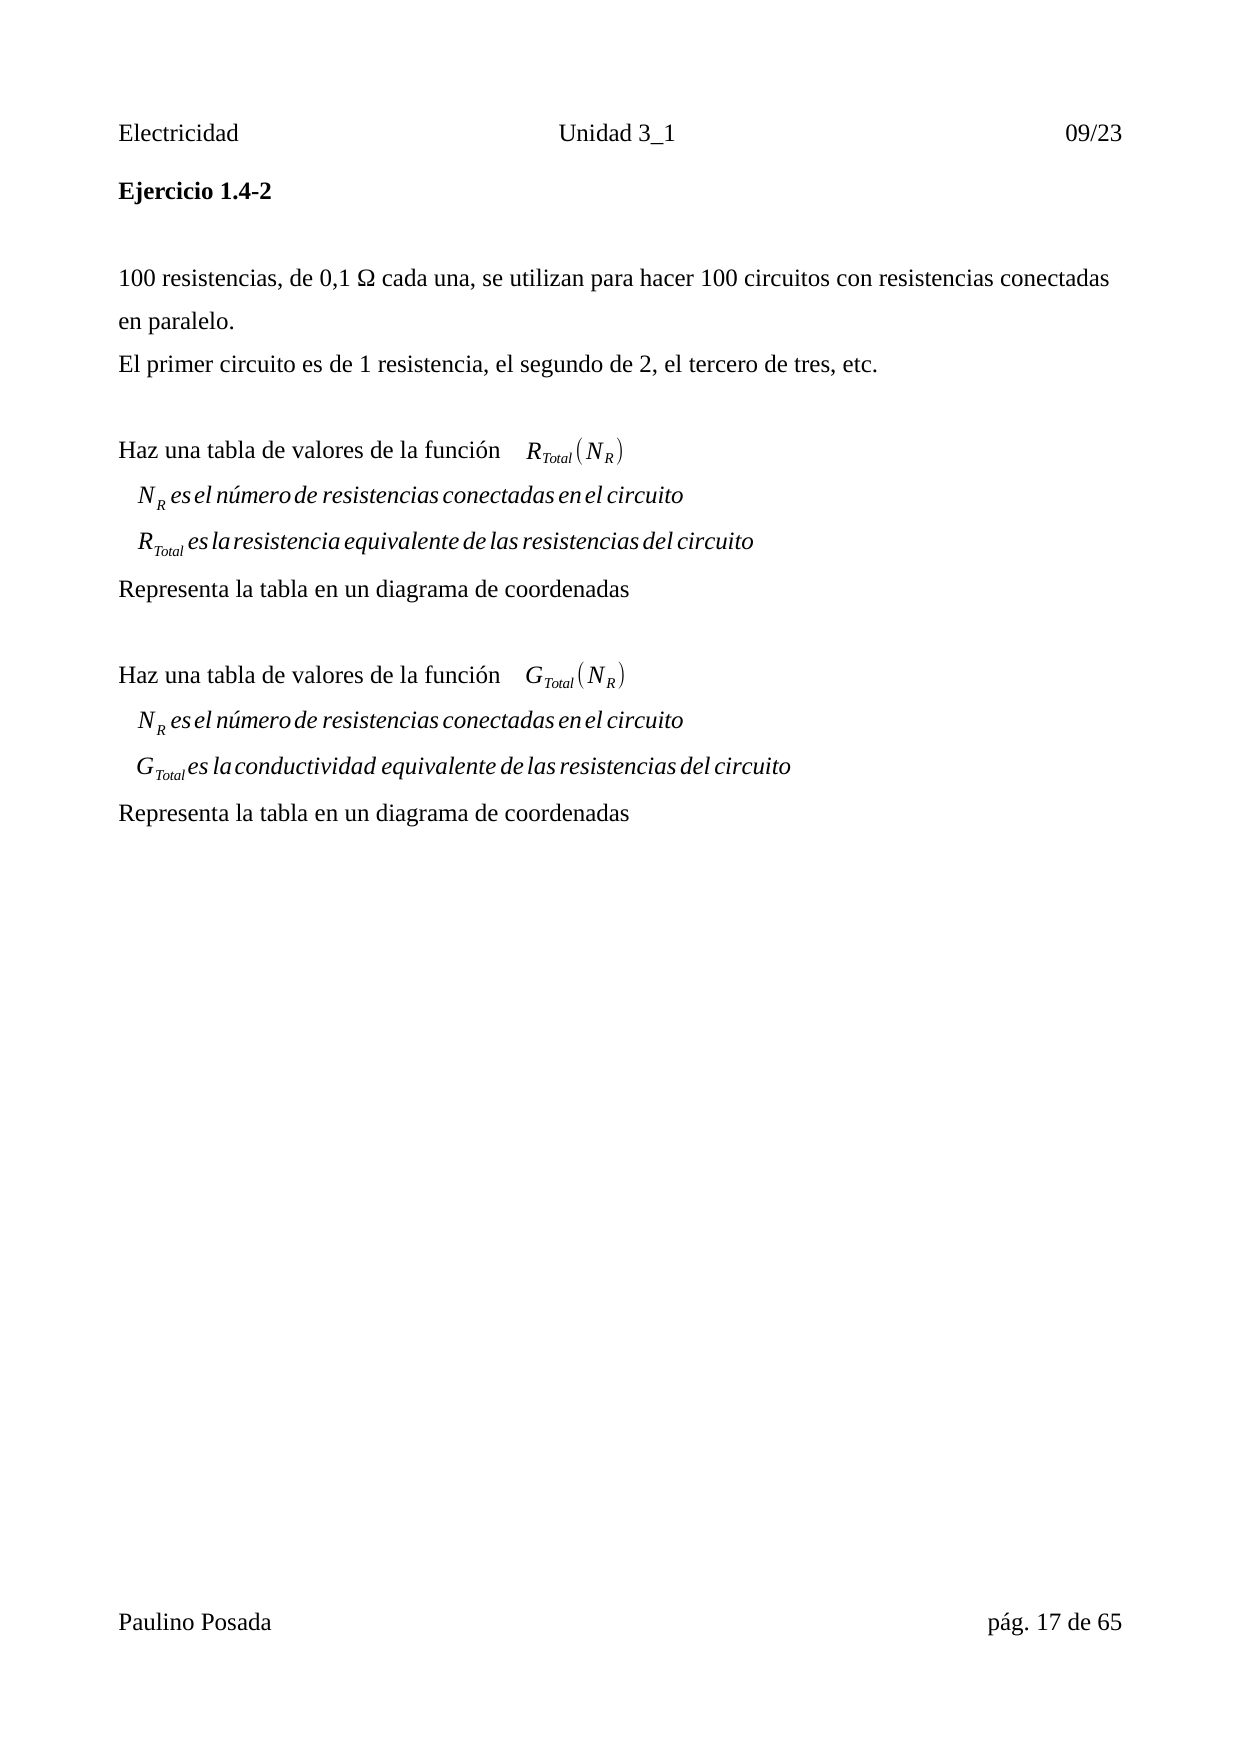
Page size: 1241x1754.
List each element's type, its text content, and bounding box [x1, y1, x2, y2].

text Ejercicio 1.4-2 [118, 176, 1122, 205]
text Haz una tabla de valores de la función [118, 660, 1122, 692]
text El primer circuito es de 1 resistencia, el segundo de 2, el tercero de tres, etc. [118, 349, 1122, 378]
text Haz una tabla de valores de la función [118, 435, 1122, 468]
text Representa la tabla en un diagrama de coordenadas [118, 574, 1122, 602]
text 100 resistencias, de 0,1 Ω cada una, se utilizan para hacer 100 circuitos con resistencias conectadas en paralelo. [118, 263, 1122, 334]
text Representa la tabla en un diagrama de coordenadas [118, 798, 1122, 827]
